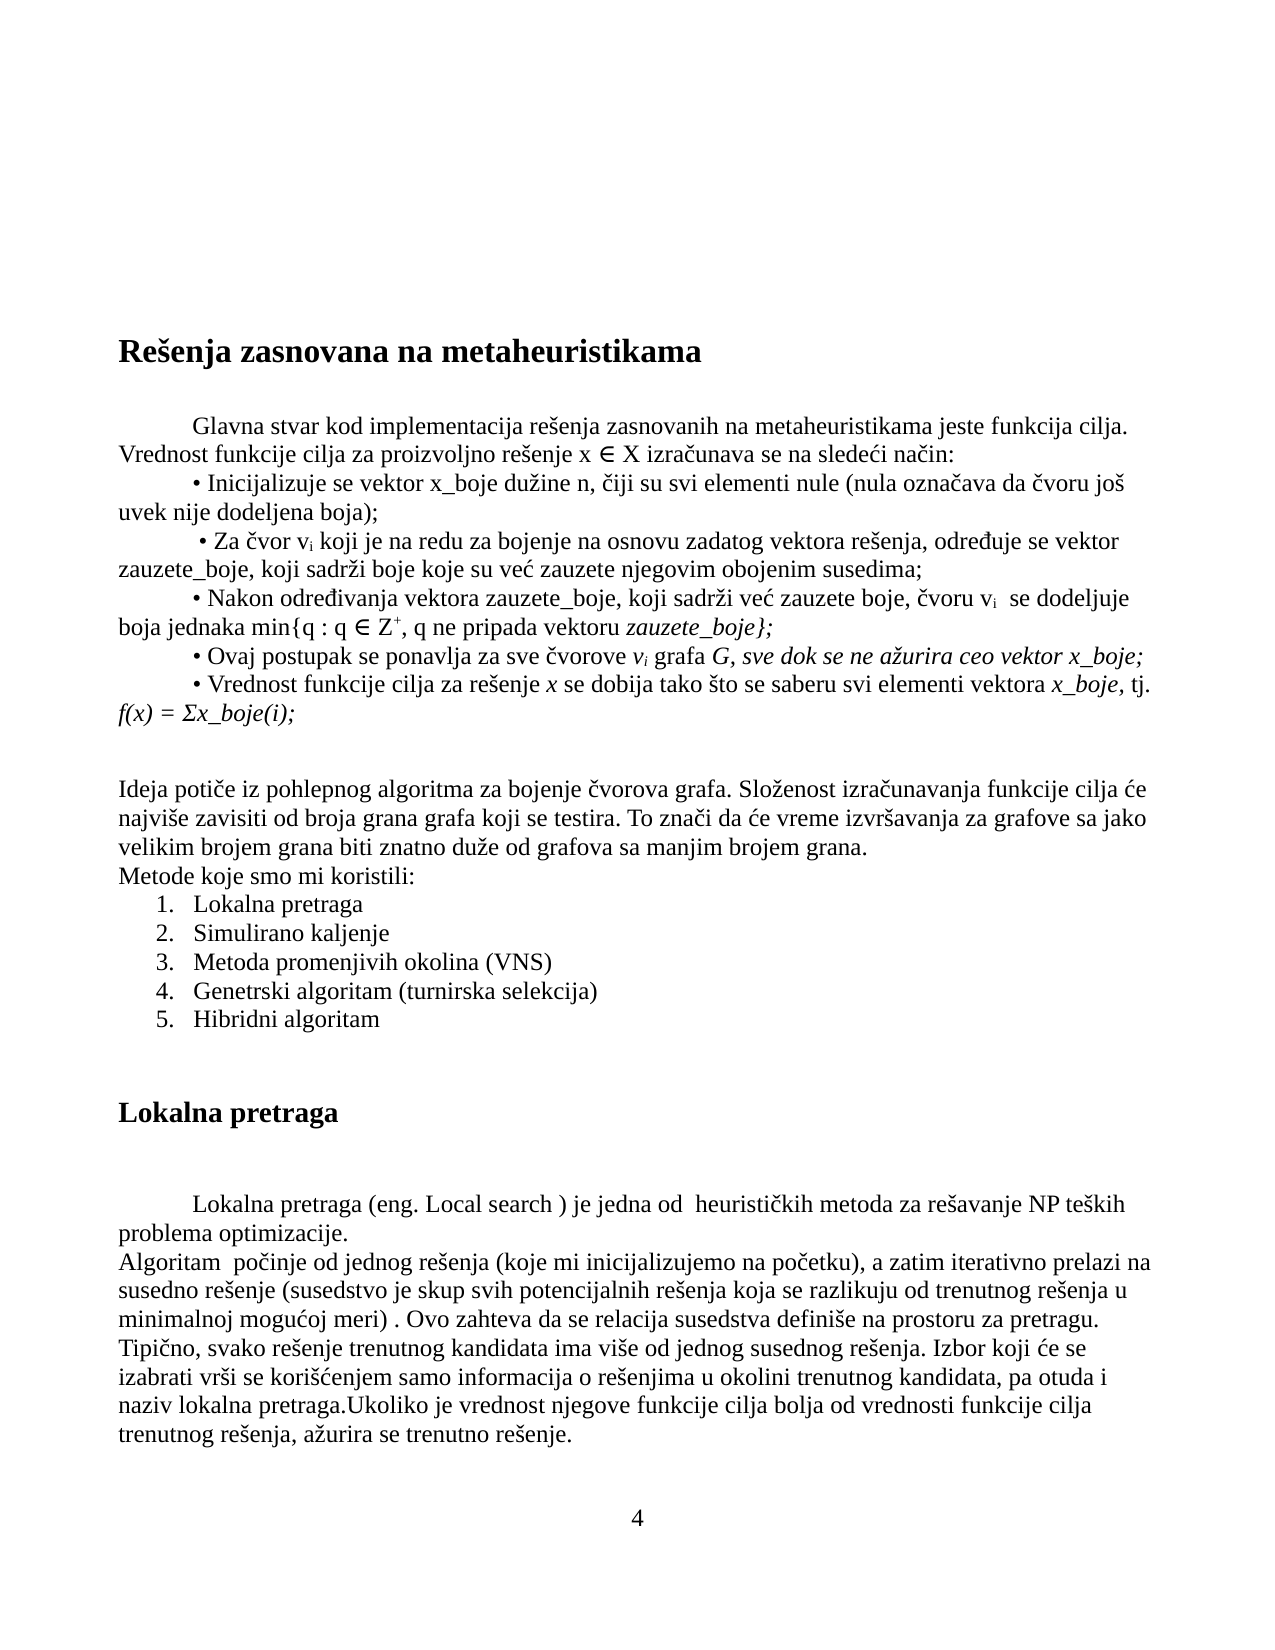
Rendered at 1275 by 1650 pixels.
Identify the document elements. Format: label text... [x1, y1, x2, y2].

text Glavna stvar kod implementacija rešenja zasnovanih na metaheuristikama jeste funkcija cilja. [118, 411, 1157, 439]
text Metode koje smo mi koristili: [118, 861, 1157, 889]
list Hibridni algoritam [156, 1004, 1157, 1033]
text Lokalna pretraga (eng. Local search ) je jedna od heurističkih metoda za rešavanje NP teških problema optimizacije. Algoritam počinje od jednog rešenja (koje mi inicijalizujemo na početku), a zatim iterativno prelazi na susedno rešenje (susedstvo je skup svih potencijalnih rešenja koja se razlikuju od trenutnog rešenja u minimalnoj mogućoj meri) . Ovo zahteva da se relacija susedstva definiše na prostoru za pretragu. Tipično, svako rešenje trenutnog kandidata ima više od jednog susednog rešenja. Izbor koji će se izabrati vrši se korišćenjem samo informacija o rešenjima u okolini trenutnog kandidata, pa otuda i naziv lokalna pretraga.Ukoliko je vrednost njegove funkcije cilja bolja od vrednosti funkcije cilja trenutnog rešenja, ažurira se trenutno rešenje. [118, 1189, 1157, 1448]
list Genetrski algoritam (turnirska selekcija) [156, 976, 1157, 1004]
subtitle Lokalna pretraga [118, 1096, 1157, 1129]
subtitle Rešenja zasnovana na metaheuristikama [118, 331, 1157, 369]
text Vrednost funkcije cilja za proizvoljno rešenje x ∈ X izračunava se na sledeći način: • Inicijalizuje se vektor x_boje dužine n, čiji su svi elementi nule (nula označava da čvoru još uvek nije dodeljena boja); • Za čvor vi koji je na redu za bojenje na osnovu zadatog vektora rešenja, određuje se vektor zauzete_boje, koji sadrži boje koje su već zauzete njegovim obojenim susedima; • Nakon određivanja vektora zauzete_boje, koji sadrži već zauzete boje, čvoru vi se dodeljuje boja jednaka min{q : q ∈ Z+, q ne pripada vektoru zauzete_boje}; • Ovaj postupak se ponavlja za sve čvorove vi grafa G, sve dok se ne ažurira ceo vektor x_boje; • Vrednost funkcije cilja za rešenje x se dobija tako što se saberu svi elementi vektora x_boje, tj. f(x) = Σx_boje(i); [118, 439, 1157, 727]
text Ideja potiče iz pohlepnog algoritma za bojenje čvorova grafa. Složenost izračunavanja funkcije cilja će najviše zavisiti od broja grana grafa koji se testira. To znači da će vreme izvršavanja za grafove sa jako velikim brojem grana biti znatno duže od grafova sa manjim brojem grana. [118, 774, 1157, 861]
list Metoda promenjivih okolina (VNS) [156, 947, 1157, 976]
list Lokalna pretraga [156, 889, 1157, 918]
list Simulirano kaljenje [156, 918, 1157, 947]
